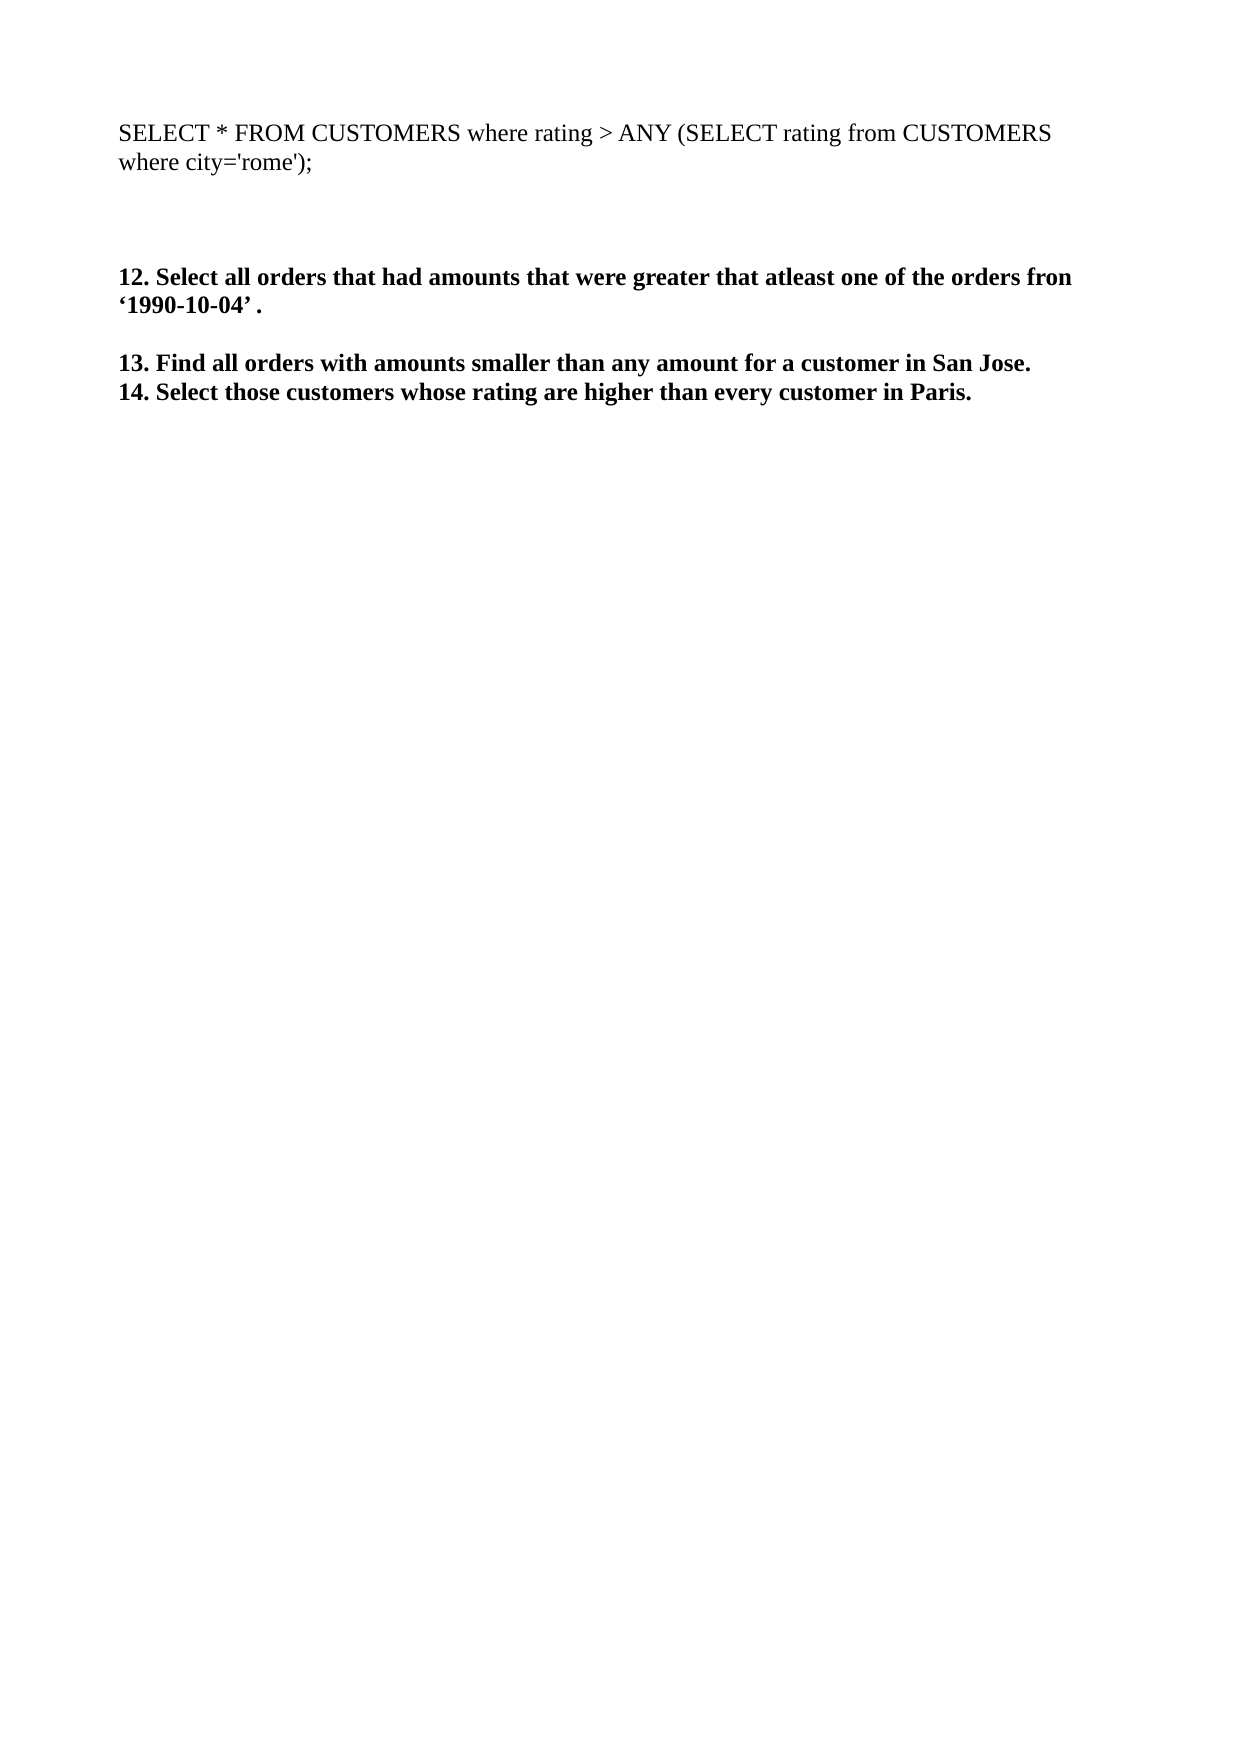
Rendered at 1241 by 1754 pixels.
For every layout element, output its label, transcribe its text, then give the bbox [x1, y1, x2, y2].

text 14. Select those customers whose rating are higher than every customer in Paris. [118, 377, 1122, 406]
text 13. Find all orders with amounts smaller than any amount for a customer in San Jose. [118, 348, 1122, 377]
text SELECT * FROM CUSTOMERS where rating > ANY (SELECT rating from CUSTOMERS where city='rome'); [118, 118, 1122, 176]
text 12. Select all orders that had amounts that were greater that atleast one of the orders fron ‘1990-10-04’ . [118, 262, 1122, 319]
